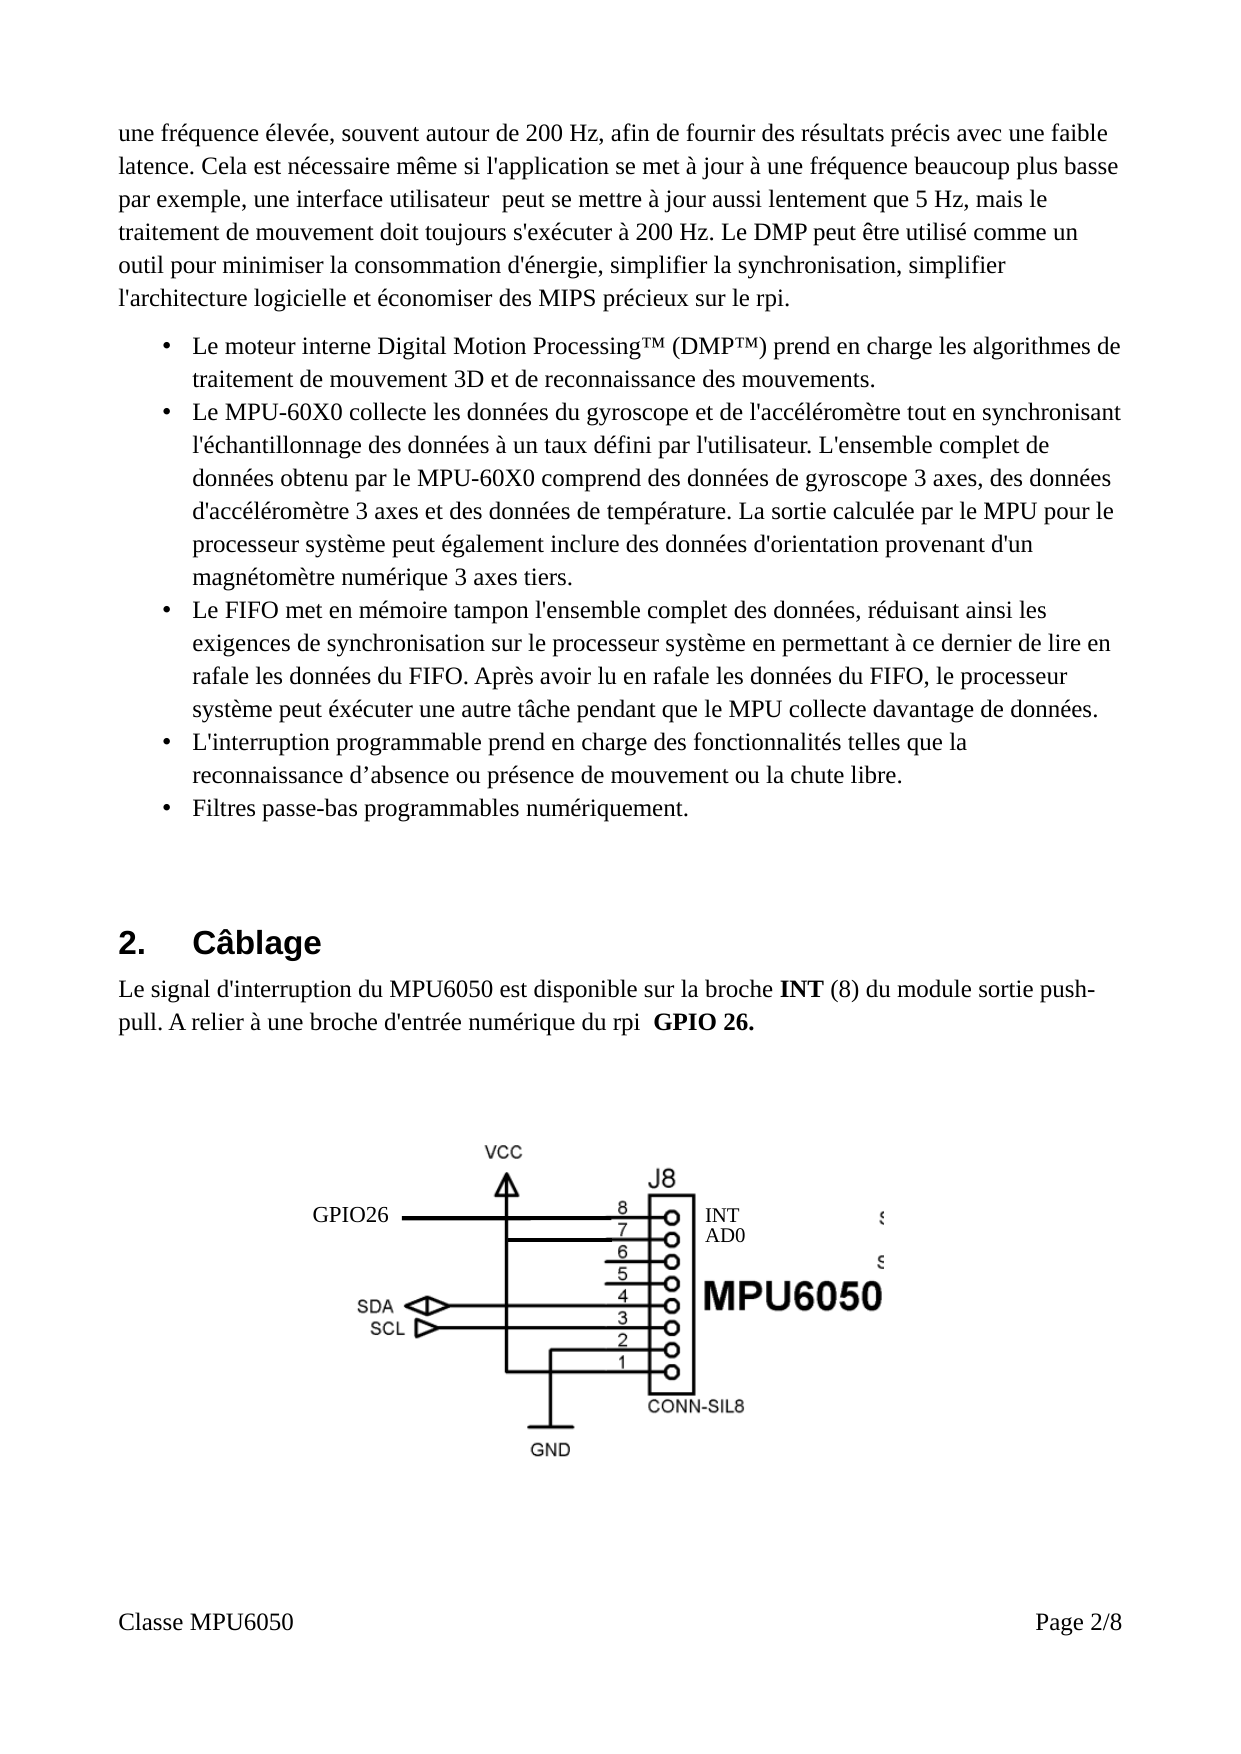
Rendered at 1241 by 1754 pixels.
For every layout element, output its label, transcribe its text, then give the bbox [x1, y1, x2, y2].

text Le signal d'interruption du MPU6050 est disponible sur la broche INT (8) du module sortie push-pull. A relier à une broche d'entrée numérique du rpi GPIO 26. [118, 974, 1122, 1036]
list Filtres passe-bas programmables numériquement. [162, 793, 1122, 822]
list L'interruption programmable prend en charge des fonctionnalités telles que la reconnaissance d’absence ou présence de mouvement ou la chute libre. [162, 727, 1122, 789]
list Le MPU-60X0 collecte les données du gyroscope et de l'accéléromètre tout en synchronisant l'échantillonnage des données à un taux défini par l'utilisateur. L'ensemble complet de données obtenu par le MPU-60X0 comprend des données de gyroscope 3 axes, des données d'accéléromètre 3 axes et des données de température. La sortie calculée par le MPU pour le processeur système peut également inclure des données d'orientation provenant d'un magnétomètre numérique 3 axes tiers. [162, 397, 1122, 591]
text une fréquence élevée, souvent autour de 200 Hz, afin de fournir des résultats précis avec une faible latence. Cela est nécessaire même si l'application se met à jour à une fréquence beaucoup plus basse par exemple, une interface utilisateur peut se mettre à jour aussi lentement que 5 Hz, mais le traitement de mouvement doit toujours s'exécuter à 200 Hz. Le DMP peut être utilisé comme un outil pour minimiser la consommation d'énergie, simplifier la synchronisation, simplifier l'architecture logicielle et économiser des MIPS précieux sur le rpi. [118, 118, 1122, 312]
list Le FIFO met en mémoire tampon l'ensemble complet des données, réduisant ainsi les exigences de synchronisation sur le processeur système en permettant à ce dernier de lire en rafale les données du FIFO. Après avoir lu en rafale les données du FIFO, le processeur système peut éxécuter une autre tâche pendant que le MPU collecte davantage de données. [162, 595, 1122, 723]
list Le moteur interne Digital Motion Processing™ (DMP™) prend en charge les algorithmes de traitement de mouvement 3D et de reconnaissance des mouvements. [162, 331, 1122, 393]
picture [312, 1115, 884, 1472]
subtitle Câblage [118, 923, 1122, 962]
